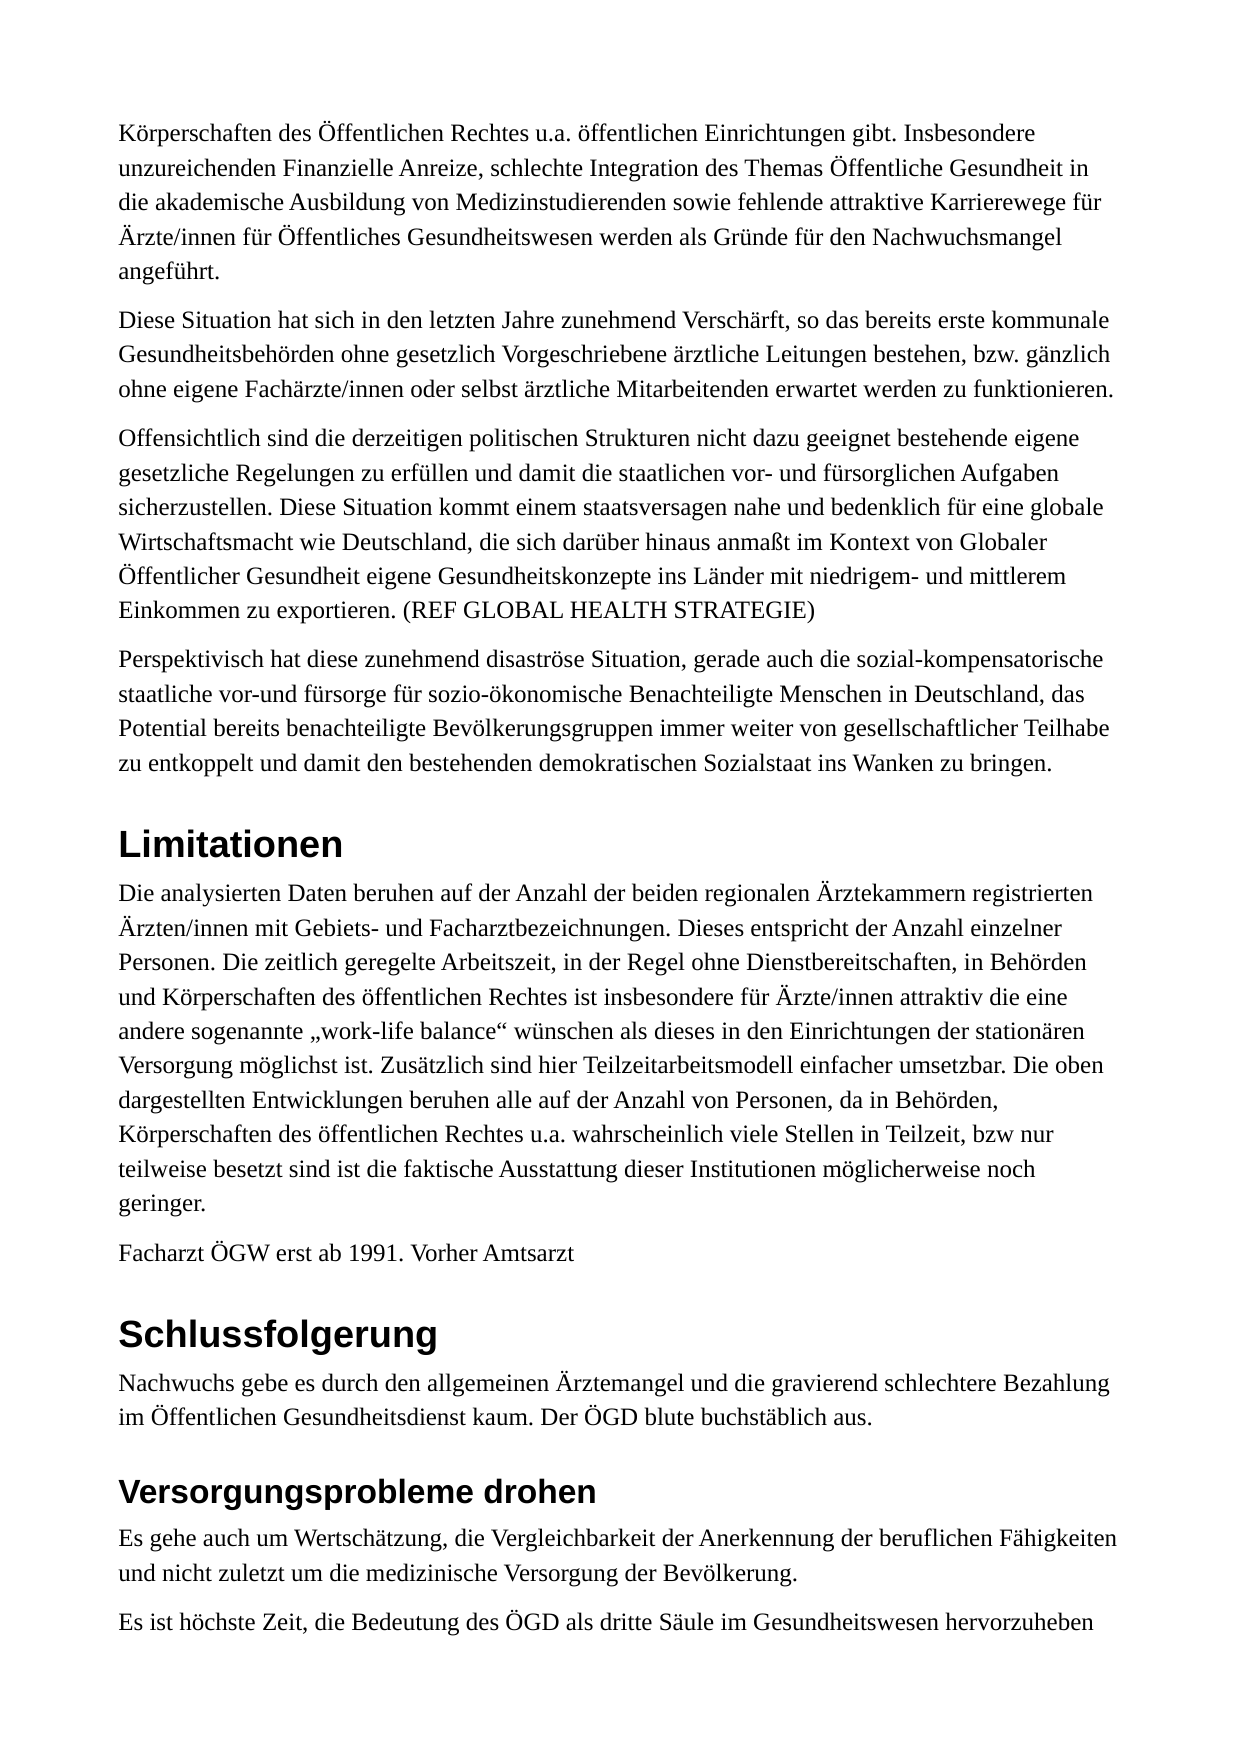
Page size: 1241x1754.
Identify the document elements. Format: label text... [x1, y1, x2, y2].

text Offensichtlich sind die derzeitigen politischen Strukturen nicht dazu geeignet bestehende eigene gesetzliche Regelungen zu erfüllen und damit die staatlichen vor- und fürsorglichen Aufgaben sicherzustellen. Diese Situation kommt einem staatsversagen nahe und bedenklich für eine globale Wirtschaftsmacht wie Deutschland, die sich darüber hinaus anmaßt im Kontext von Globaler Öffentlicher Gesundheit eigene Gesundheitskonzepte ins Länder mit niedrigem- und mittlerem Einkommen zu exportieren. (REF GLOBAL HEALTH STRATEGIE) [118, 423, 1122, 624]
subtitle Schlussfolgerung [118, 1312, 1122, 1355]
text Körperschaften des Öffentlichen Rechtes u.a. öffentlichen Einrichtungen gibt. Insbesondere unzureichenden Finanzielle Anreize, schlechte Integration des Themas Öffentliche Gesundheit in die akademische Ausbildung von Medizinstudierenden sowie fehlende attraktive Karrierewege für Ärzte/innen für Öffentliches Gesundheitswesen werden als Gründe für den Nachwuchsmangel angeführt. [118, 118, 1122, 285]
text Es gehe auch um Wertschätzung, die Vergleichbarkeit der Anerkennung der beruflichen Fähigkeiten und nicht zuletzt um die medizinische Versorgung der Bevölkerung. [118, 1523, 1122, 1587]
text Die analysierten Daten beruhen auf der Anzahl der beiden regionalen Ärztekammern registrierten Ärzten/innen mit Gebiets- und Facharztbezeichnungen. Dieses entspricht der Anzahl einzelner Personen. Die zeitlich geregelte Arbeitszeit, in der Regel ohne Dienstbereitschaften, in Behörden und Körperschaften des öffentlichen Rechtes ist insbesondere für Ärzte/innen attraktiv die eine andere sogenannte „work-life balance“ wünschen als dieses in den Einrichtungen der stationären Versorgung möglichst ist. Zusätzlich sind hier Teilzeitarbeitsmodell einfacher umsetzbar. Die oben dargestellten Entwicklungen beruhen alle auf der Anzahl von Personen, da in Behörden, Körperschaften des öffentlichen Rechtes u.a. wahrscheinlich viele Stellen in Teilzeit, bzw nur teilweise besetzt sind ist die faktische Ausstattung dieser Institutionen möglicherweise noch geringer. [118, 878, 1122, 1217]
text Nachwuchs gebe es durch den allgemeinen Ärztemangel und die gravierend schlechtere Bezahlung im Öffentlichen Gesundheitsdienst kaum. Der ÖGD blute buchstäblich aus. [118, 1368, 1122, 1431]
subtitle Limitationen [118, 822, 1122, 866]
text Diese Situation hat sich in den letzten Jahre zunehmend Verschärft, so das bereits erste kommunale Gesundheitsbehörden ohne gesetzlich Vorgeschriebene ärztliche Leitungen bestehen, bzw. gänzlich ohne eigene Fachärzte/innen oder selbst ärztliche Mitarbeitenden erwartet werden zu funktionieren. [118, 305, 1122, 403]
text Es ist höchste Zeit, die Bedeutung des ÖGD als dritte Säule im Gesundheitswesen hervorzuheben [118, 1607, 1122, 1636]
text Facharzt ÖGW erst ab 1991. Vorher Amtsarzt [118, 1238, 1122, 1266]
text Perspektivisch hat diese zunehmend disaströse Situation, gerade auch die sozial-kompensatorische staatliche vor-und fürsorge für sozio-ökonomische Benachteiligte Menschen in Deutschland, das Potential bereits benachteiligte Bevölkerungsgruppen immer weiter von gesellschaftlicher Teilhabe zu entkoppelt und damit den bestehenden demokratischen Sozialstaat ins Wanken zu bringen. [118, 644, 1122, 777]
subtitle Versorgungsprobleme drohen [118, 1472, 1122, 1511]
